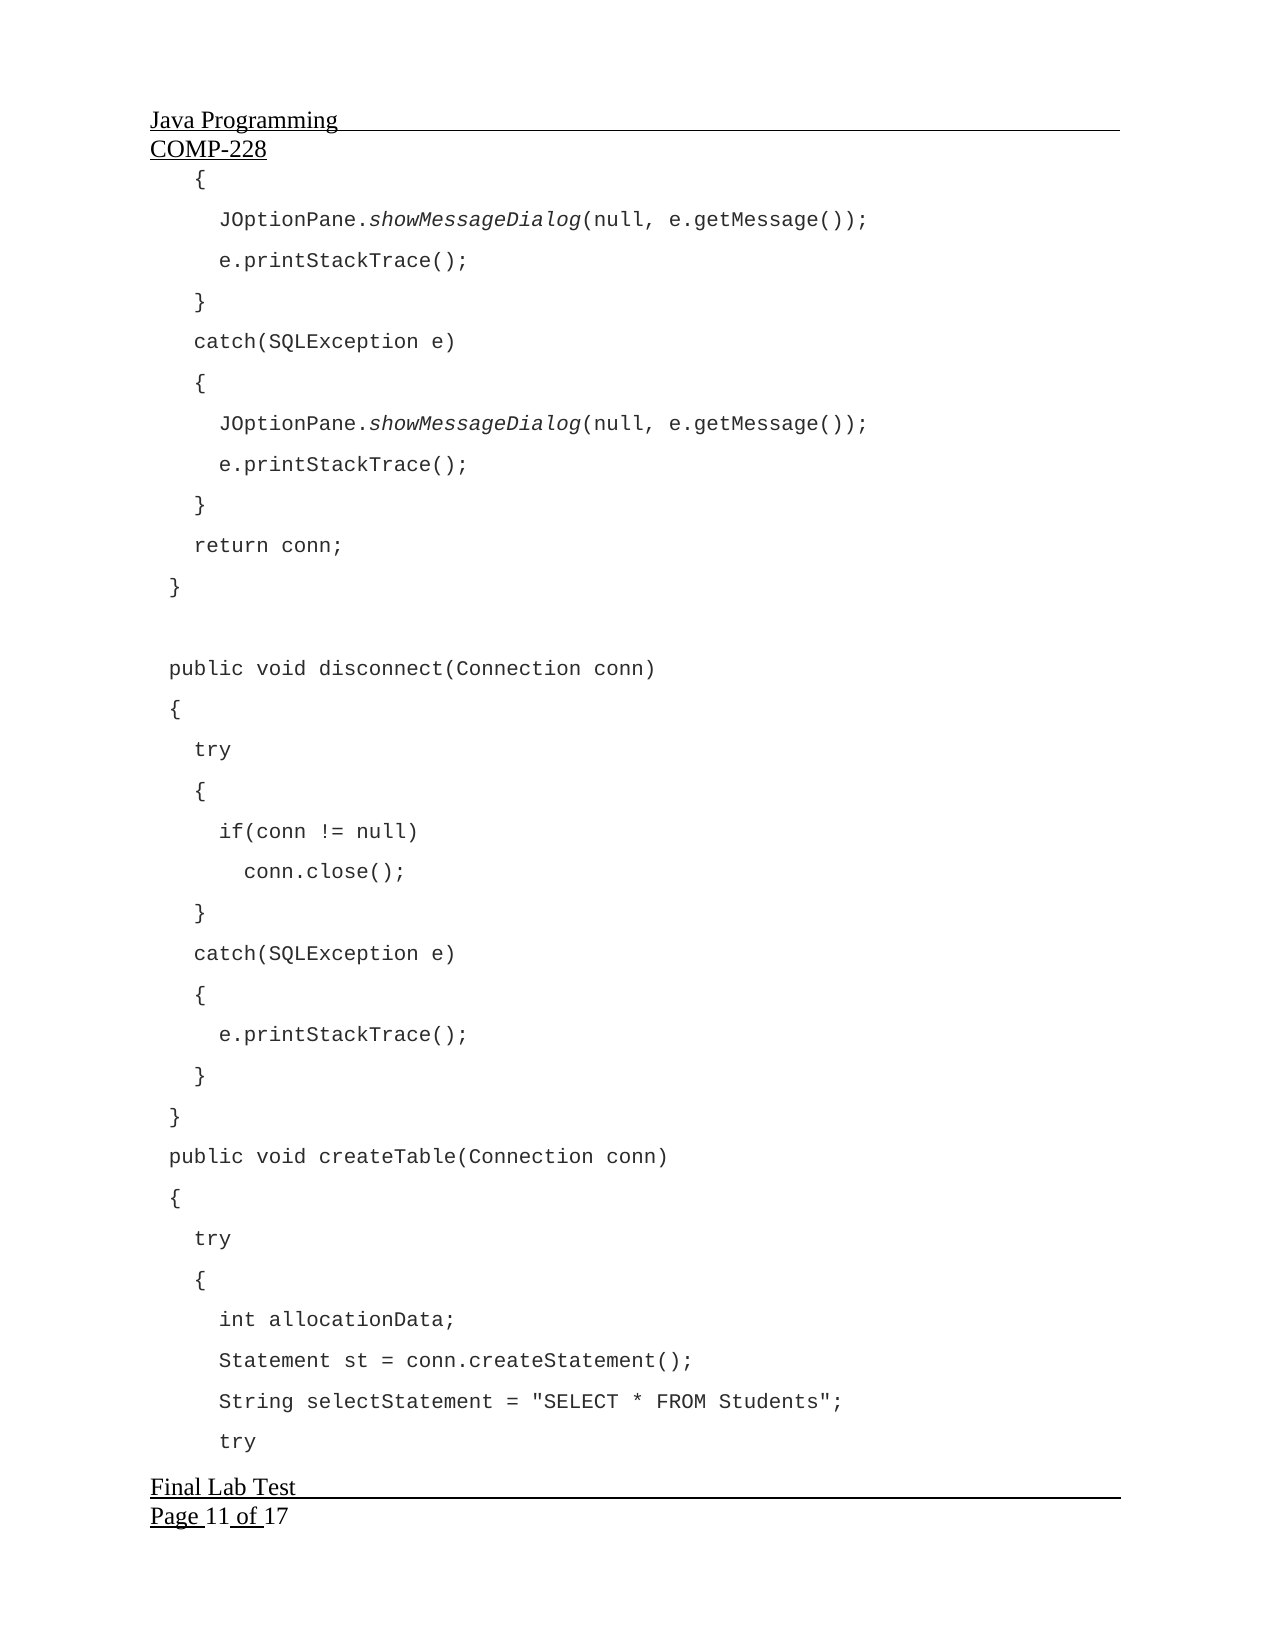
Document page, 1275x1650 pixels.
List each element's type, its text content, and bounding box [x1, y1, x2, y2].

text { [150, 366, 1125, 396]
text catch(SQLException e) [150, 325, 1125, 355]
text } [150, 570, 1125, 599]
text public void createTable(Connection conn) [150, 1141, 1125, 1170]
text { [150, 978, 1125, 1007]
text public void disconnect(Connection conn) [150, 652, 1125, 681]
text { [150, 1181, 1125, 1211]
text Statement st = conn.createStatement(); [150, 1344, 1125, 1374]
text if(conn != null) [150, 815, 1125, 844]
text JOptionPane.showMessageDialog(null, e.getMessage()); [150, 407, 1125, 436]
text try [150, 733, 1125, 763]
text } [150, 285, 1125, 314]
text } [150, 1100, 1125, 1129]
text } [150, 488, 1125, 518]
text catch(SQLException e) [150, 937, 1125, 966]
text e.printStackTrace(); [150, 448, 1125, 477]
text { [150, 774, 1125, 803]
text } [150, 1059, 1125, 1089]
text try [150, 1426, 1125, 1455]
text return conn; [150, 529, 1125, 559]
text { [150, 1263, 1125, 1292]
text { [150, 692, 1125, 722]
text JOptionPane.showMessageDialog(null, e.getMessage()); [150, 203, 1125, 233]
text e.printStackTrace(); [150, 1018, 1125, 1048]
text try [150, 1222, 1125, 1252]
text int allocationData; [150, 1303, 1125, 1333]
text e.printStackTrace(); [150, 244, 1125, 273]
text String selectStatement = "SELECT * FROM Students"; [150, 1385, 1125, 1414]
text conn.close(); [150, 855, 1125, 885]
text { [150, 162, 1125, 192]
text } [150, 896, 1125, 926]
